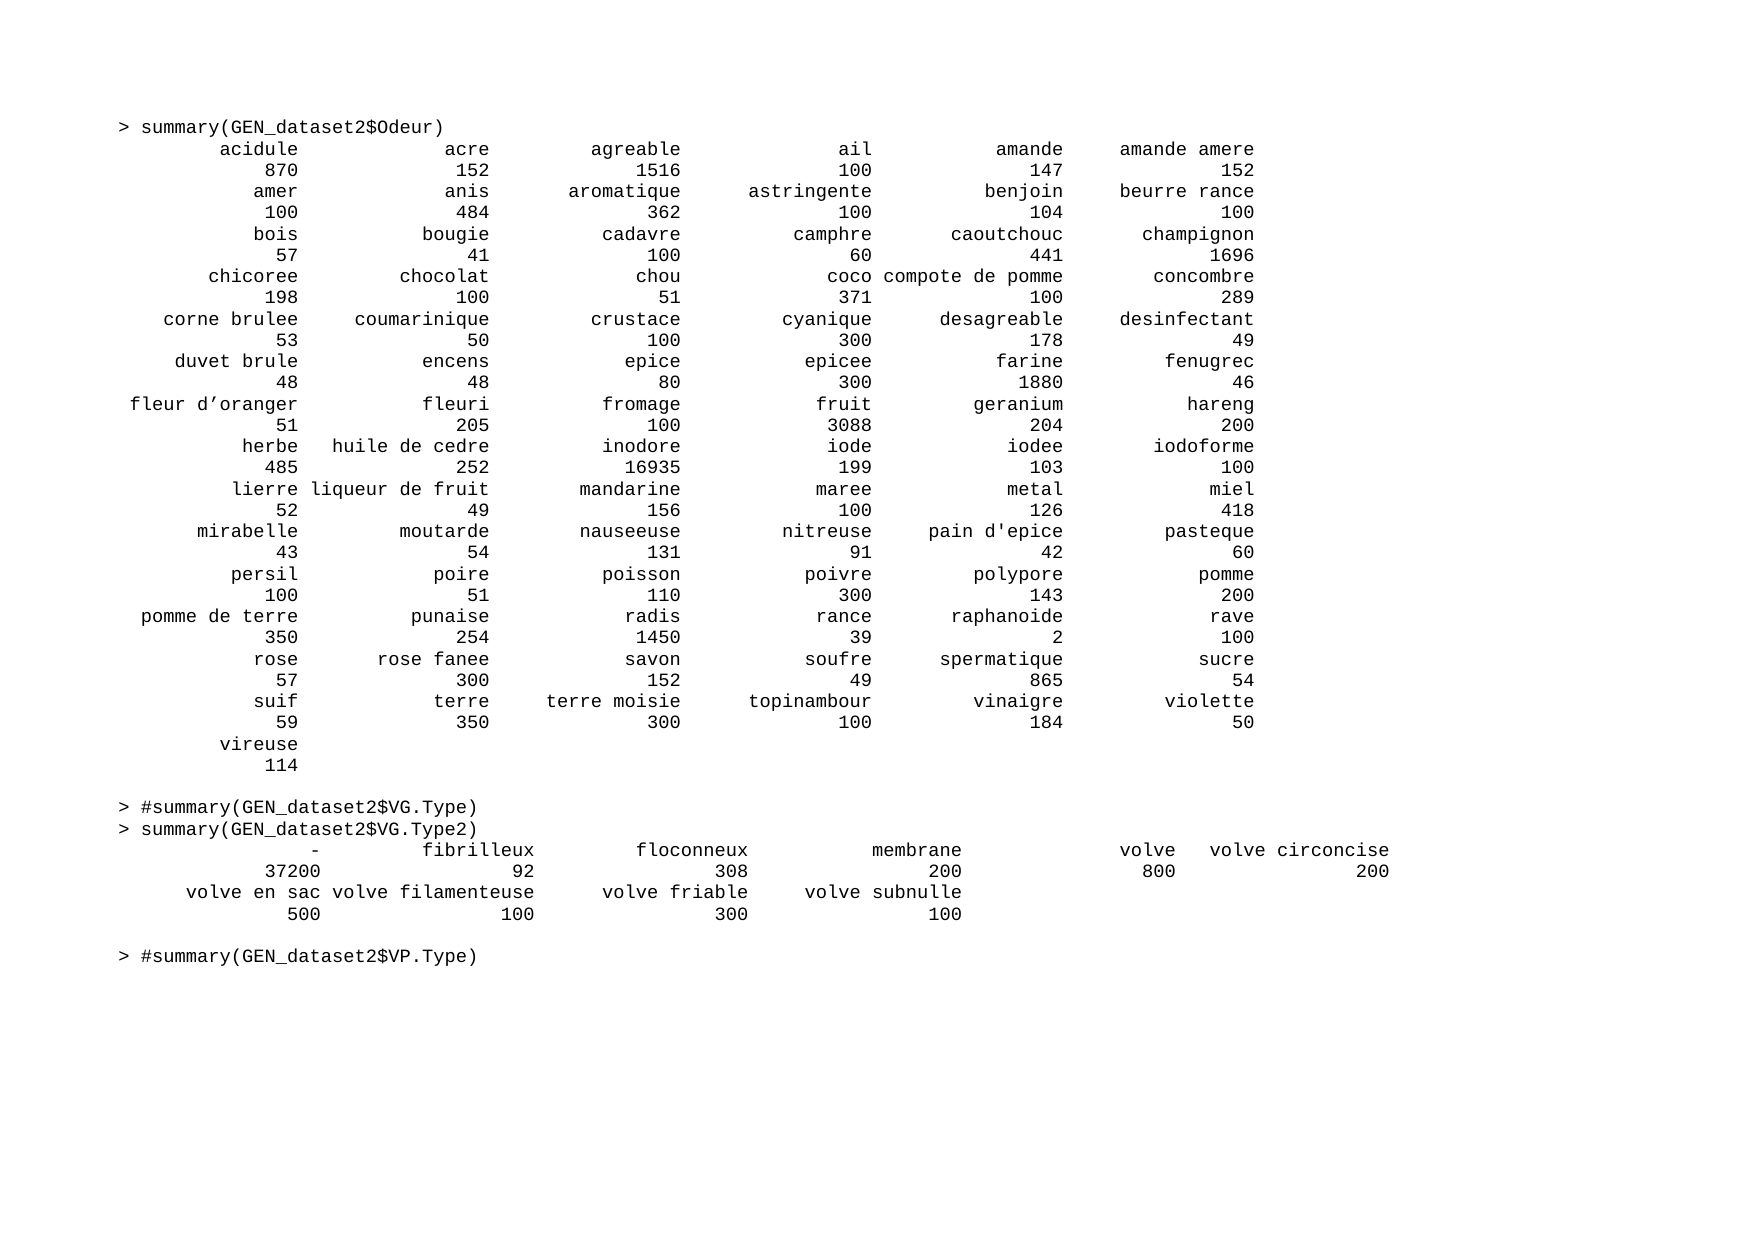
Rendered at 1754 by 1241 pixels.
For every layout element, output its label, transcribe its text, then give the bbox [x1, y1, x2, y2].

text mirabelle moutarde nauseeuse nitreuse pain d'epice pasteque [118, 522, 1636, 543]
text duvet brule encens epice epicee farine fenugrec [118, 352, 1636, 373]
text 37200 92 308 200 800 200 [118, 862, 1636, 883]
text herbe huile de cedre inodore iode iodee iodoforme [118, 437, 1636, 458]
text 57 41 100 60 441 1696 [118, 246, 1636, 267]
text 870 152 1516 100 147 152 [118, 161, 1636, 182]
text - fibrilleux floconneux membrane volve volve circoncise [118, 841, 1636, 862]
text bois bougie cadavre camphre caoutchouc champignon [118, 224, 1636, 246]
text corne brulee coumarinique crustace cyanique desagreable desinfectant [118, 309, 1636, 331]
text amer anis aromatique astringente benjoin beurre rance [118, 182, 1636, 203]
text 114 [118, 756, 1636, 777]
text fleur d’oranger fleuri fromage fruit geranium hareng [118, 394, 1636, 416]
text 100 51 110 300 143 200 [118, 586, 1636, 607]
text 51 205 100 3088 204 200 [118, 416, 1636, 437]
text > summary(GEN_dataset2$VG.Type2) [118, 819, 1636, 841]
text 43 54 131 91 42 60 [118, 543, 1636, 564]
text pomme de terre punaise radis rance raphanoide rave [118, 607, 1636, 628]
text rose rose fanee savon soufre spermatique sucre [118, 649, 1636, 671]
text suif terre terre moisie topinambour vinaigre violette [118, 692, 1636, 713]
text 57 300 152 49 865 54 [118, 671, 1636, 692]
text volve en sac volve filamenteuse volve friable volve subnulle [118, 883, 1636, 904]
text 52 49 156 100 126 418 [118, 501, 1636, 522]
text 48 48 80 300 1880 46 [118, 373, 1636, 394]
text 500 100 300 100 [118, 904, 1636, 926]
text > #summary(GEN_dataset2$VG.Type) [118, 798, 1636, 819]
text acidule acre agreable ail amande amande amere [118, 139, 1636, 161]
text 53 50 100 300 178 49 [118, 331, 1636, 352]
text > #summary(GEN_dataset2$VP.Type) [118, 947, 1636, 968]
text persil poire poisson poivre polypore pomme [118, 564, 1636, 586]
text 198 100 51 371 100 289 [118, 288, 1636, 309]
text lierre liqueur de fruit mandarine maree metal miel [118, 479, 1636, 501]
text chicoree chocolat chou coco compote de pomme concombre [118, 267, 1636, 288]
text > summary(GEN_dataset2$Odeur) [118, 118, 1636, 139]
text 485 252 16935 199 103 100 [118, 458, 1636, 479]
text vireuse [118, 734, 1636, 756]
text 100 484 362 100 104 100 [118, 203, 1636, 224]
text 350 254 1450 39 2 100 [118, 628, 1636, 649]
text 59 350 300 100 184 50 [118, 713, 1636, 734]
